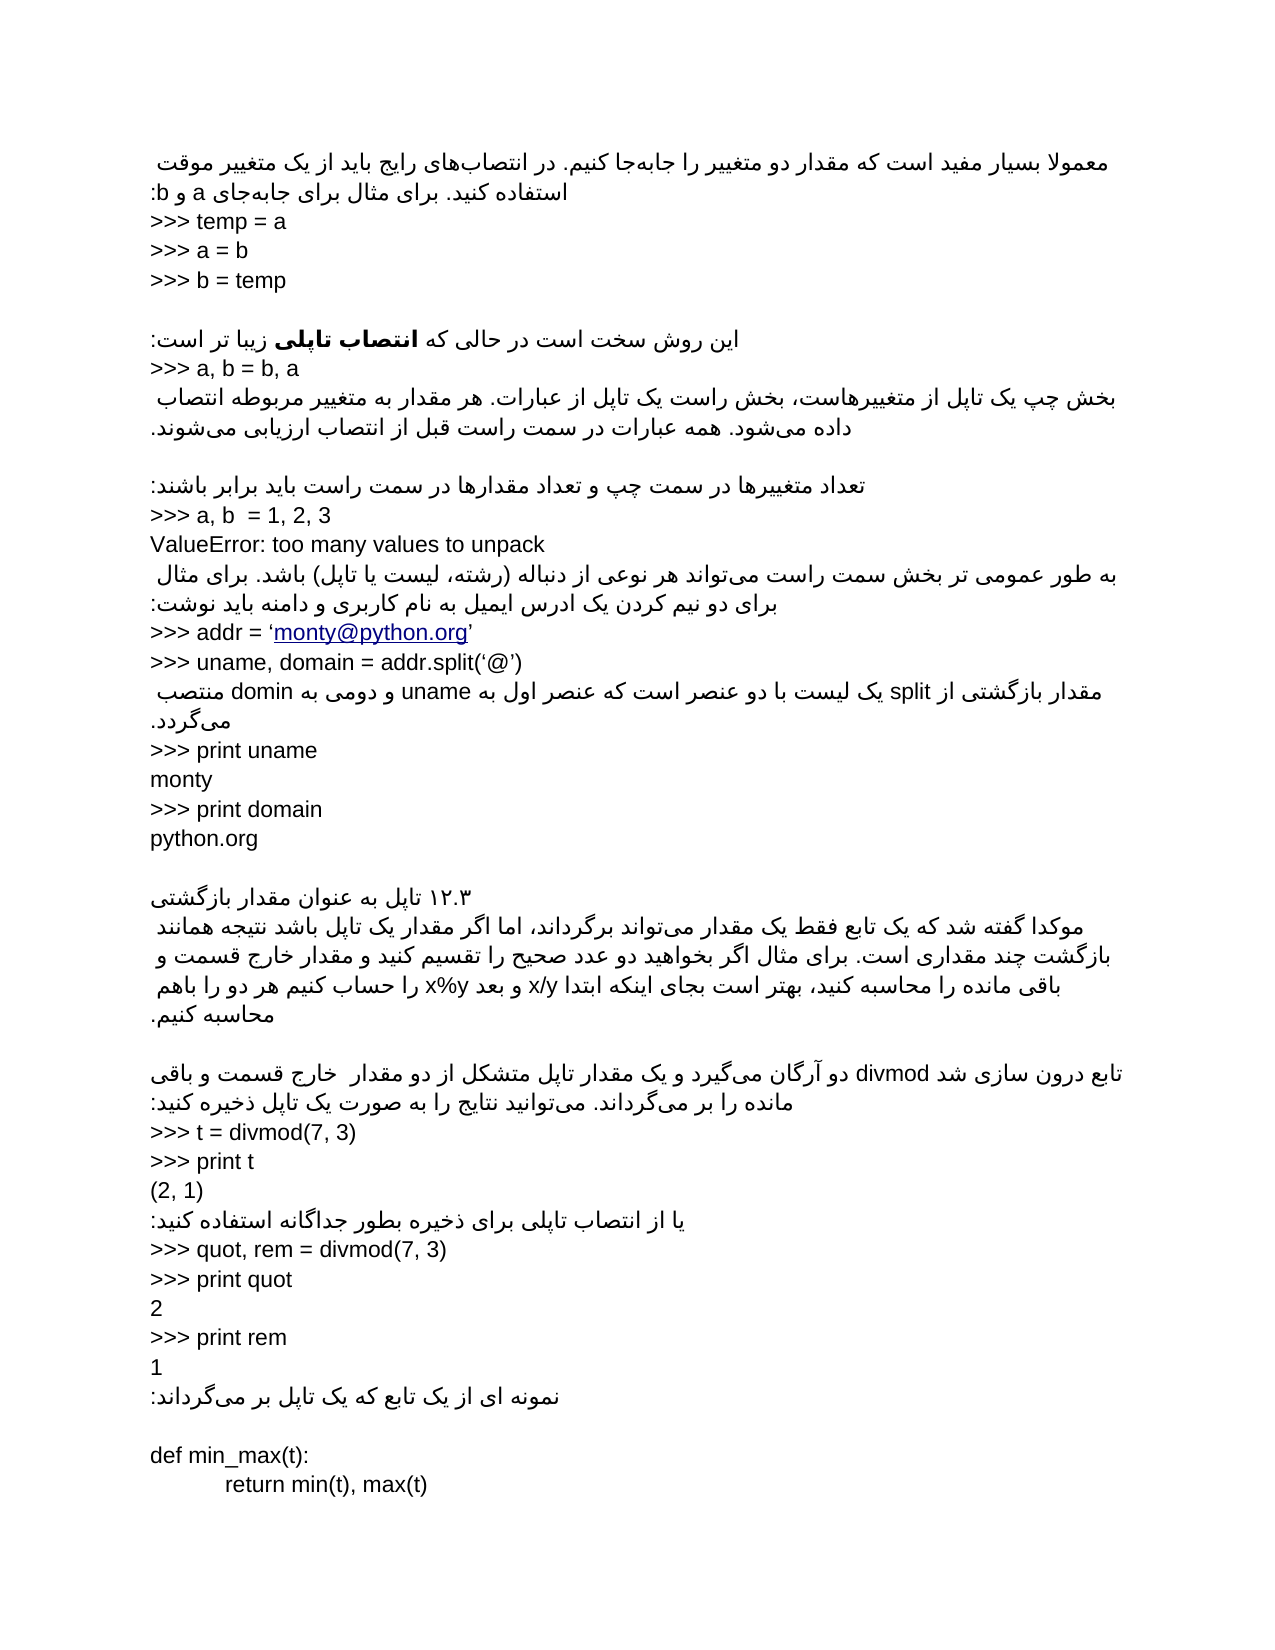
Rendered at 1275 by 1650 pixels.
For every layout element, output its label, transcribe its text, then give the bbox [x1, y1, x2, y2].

text ValueError: too many values to unpack [150, 532, 1125, 557]
text (2, 1) [150, 1178, 1125, 1204]
text تعداد متغییرها در سمت چپ و تعداد مقدارها در سمت راست باید برابر باشند: [150, 473, 1125, 499]
text >>> temp = a [150, 209, 1125, 234]
text مقدار بازگشتی از split یک لیست با دو عنصر است که عنصر اول به uname و دومی به domin منتصب می‌گردد. [150, 679, 1125, 734]
text >>> print quot [150, 1266, 1125, 1292]
text >>> a, b = 1, 2, 3 [150, 502, 1125, 528]
text >>> quot, rem = divmod(7, 3) [150, 1237, 1125, 1262]
text بخش چپ یک تاپل از متغییرهاست، بخش راست یک تاپل از عبارات. هر مقدار به متغییر مربوطه انتصاب داده می‌شود. همه عبارات در سمت راست قبل از انتصاب ارزیابی می‌شوند. [150, 385, 1125, 440]
text ۱۲.۳ تاپل به عنوان مقدار بازگشتی [150, 884, 1125, 910]
text def min_max(t): [150, 1442, 1125, 1468]
text >>> uname, domain = addr.split(‘@’) [150, 649, 1125, 675]
text python.org [150, 826, 1125, 851]
text 1 [150, 1354, 1125, 1380]
text به طور عمومی تر بخش سمت راست می‌تواند هر نوعی از دنباله (رشته، لیست یا تاپل) باشد. برای مثال برای دو نیم کردن یک ادرس ایمیل به نام کاربری و دامنه باید نوشت: [150, 561, 1125, 616]
text >>> b = temp [150, 267, 1125, 293]
text monty [150, 767, 1125, 792]
text >>> t = divmod(7, 3) [150, 1119, 1125, 1145]
text >>> print rem [150, 1325, 1125, 1351]
text >>> print uname [150, 737, 1125, 763]
text تابع درون سازی شد divmod دو آرگان می‌گیرد و یک مقدار تاپل متشکل از دو مقدار خارج قسمت و باقی مانده را بر می‌گرداند. می‌توانید نتایج را به صورت یک تاپل ذخیره کنید: [150, 1061, 1125, 1116]
text موکدا گفته شد که یک تابع فقط یک مقدار می‌تواند برگرداند، اما اگر مقدار یک تاپل باشد نتیجه همانند بازگشت چند مقداری است. برای مثال اگر بخواهید دو عدد صحیح را تقسیم کنید و مقدار خارج قسمت و باقی مانده را محاسبه کنید، بهتر است بجای اینکه ابتدا x/y و بعد x%y را حساب کنیم هر دو را باهم محاسبه کنیم. [150, 914, 1125, 1027]
text >>> a = b [150, 238, 1125, 264]
text معمولا بسیار مفید است که مقدار دو متغییر را جابه‌جا کنیم. در انتصاب‌های رایج باید از یک متغییر موقت استفاده کنید. برای مثال برای جابه‌جای a و b: [150, 150, 1125, 205]
text >>> addr = ‘monty@python.org’ [150, 620, 1125, 646]
text >>> print domain [150, 796, 1125, 822]
text return min(t), max(t) [150, 1472, 1125, 1497]
text یا از انتصاب تاپلی برای ذخیره بطور جداگانه استفاده کنید: [150, 1207, 1125, 1233]
text >>> a, b = b, a [150, 356, 1125, 381]
text این روش سخت است در حالی که انتصاب تاپلی زیبا تر است: [150, 326, 1125, 352]
text >>> print t [150, 1149, 1125, 1174]
text 2 [150, 1296, 1125, 1321]
text نمونه ای از یک تابع که یک تاپل بر می‌گرداند: [150, 1384, 1125, 1409]
